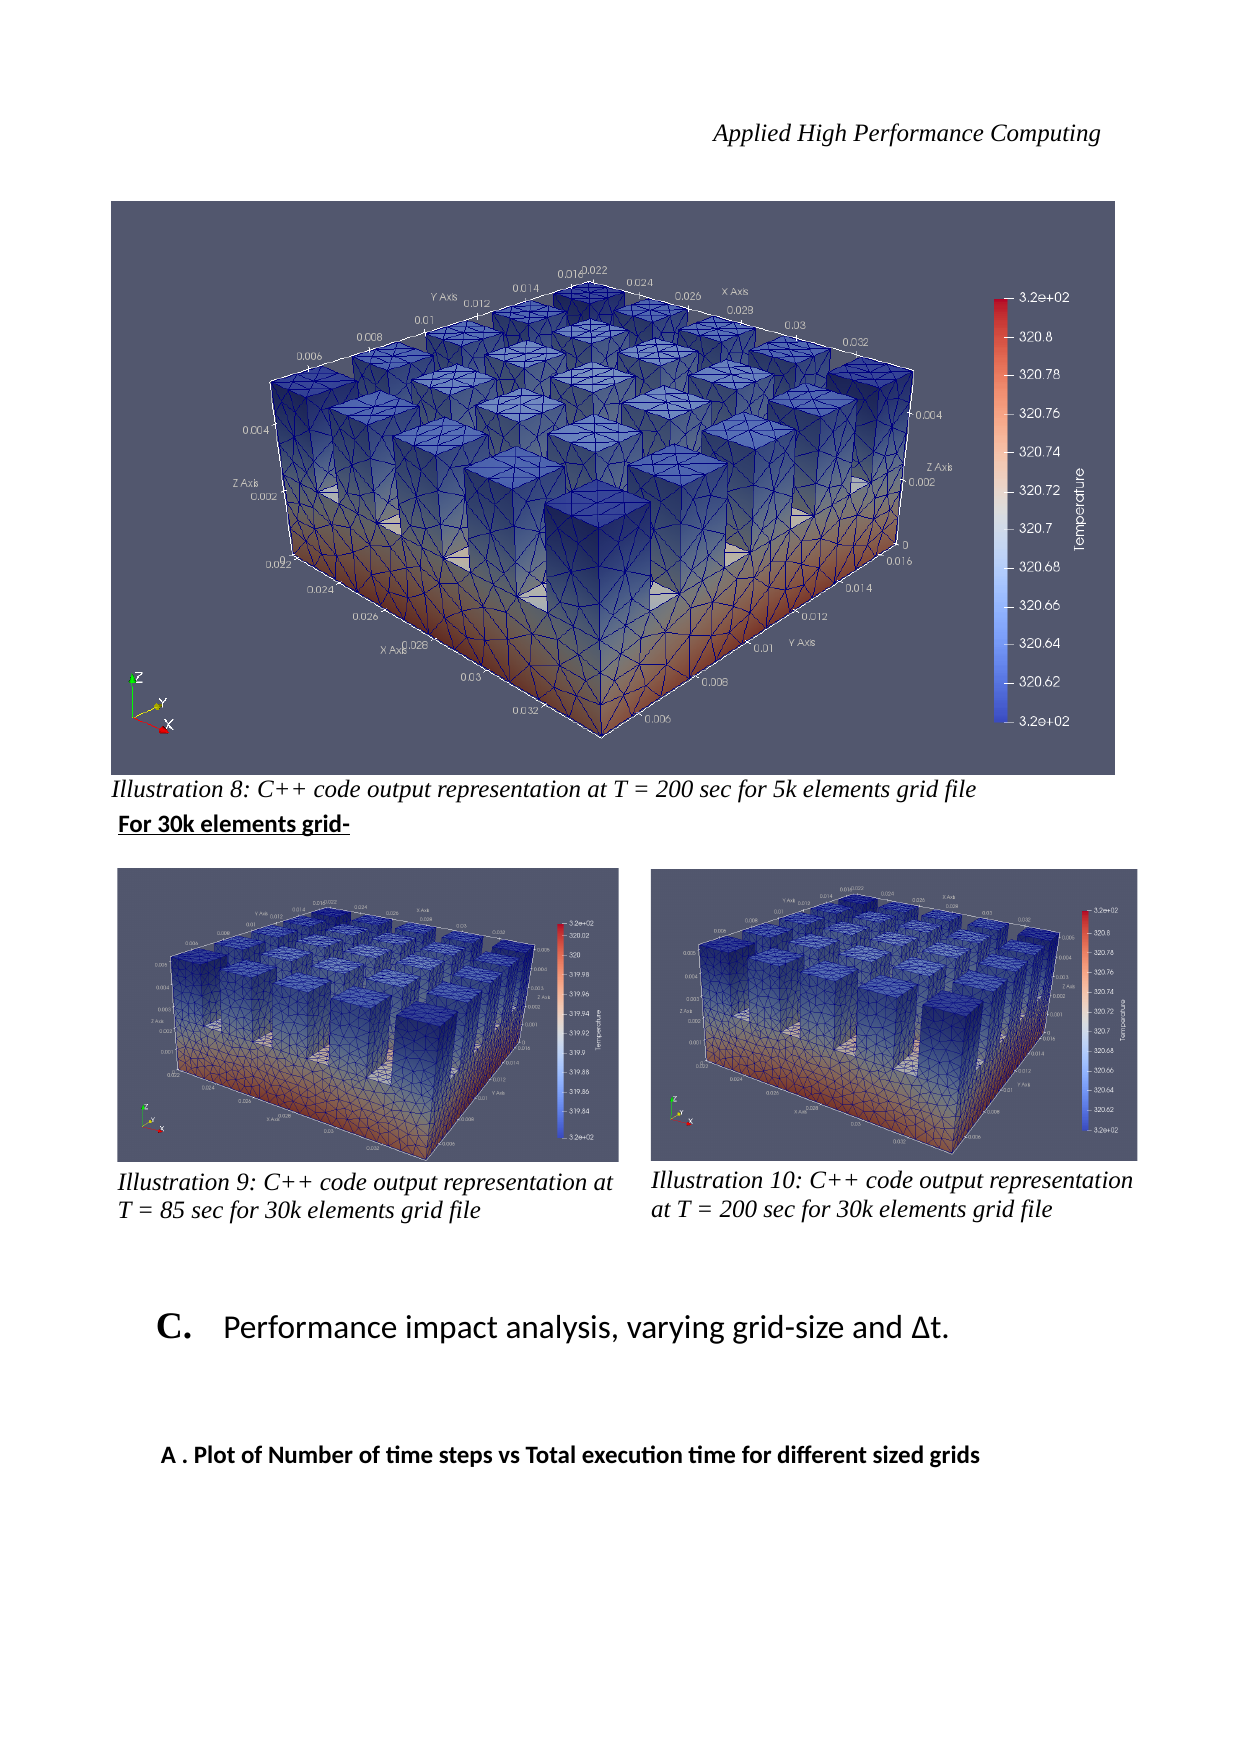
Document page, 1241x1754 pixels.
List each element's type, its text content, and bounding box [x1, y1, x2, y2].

text Illustration 9: C++ code output representation at T = 85 sec for 30k elements grid file [117, 1162, 618, 1224]
list Performance impact analysis, varying grid-size and Δt. [156, 1303, 1122, 1347]
text Illustration 10: C++ code output representation at T = 200 sec for 30k elements grid file [651, 1161, 1138, 1223]
picture [650, 869, 1138, 1161]
text Illustration 8: C++ code output representation at T = 200 sec for 5k elements grid file [111, 202, 1141, 803]
text A . Plot of Number of time steps vs Total execution time for different sized grids [118, 1439, 1122, 1469]
text [111, 176, 1141, 202]
text For 30k elements grid- [118, 803, 1122, 838]
picture [111, 201, 1115, 775]
picture [117, 868, 619, 1162]
